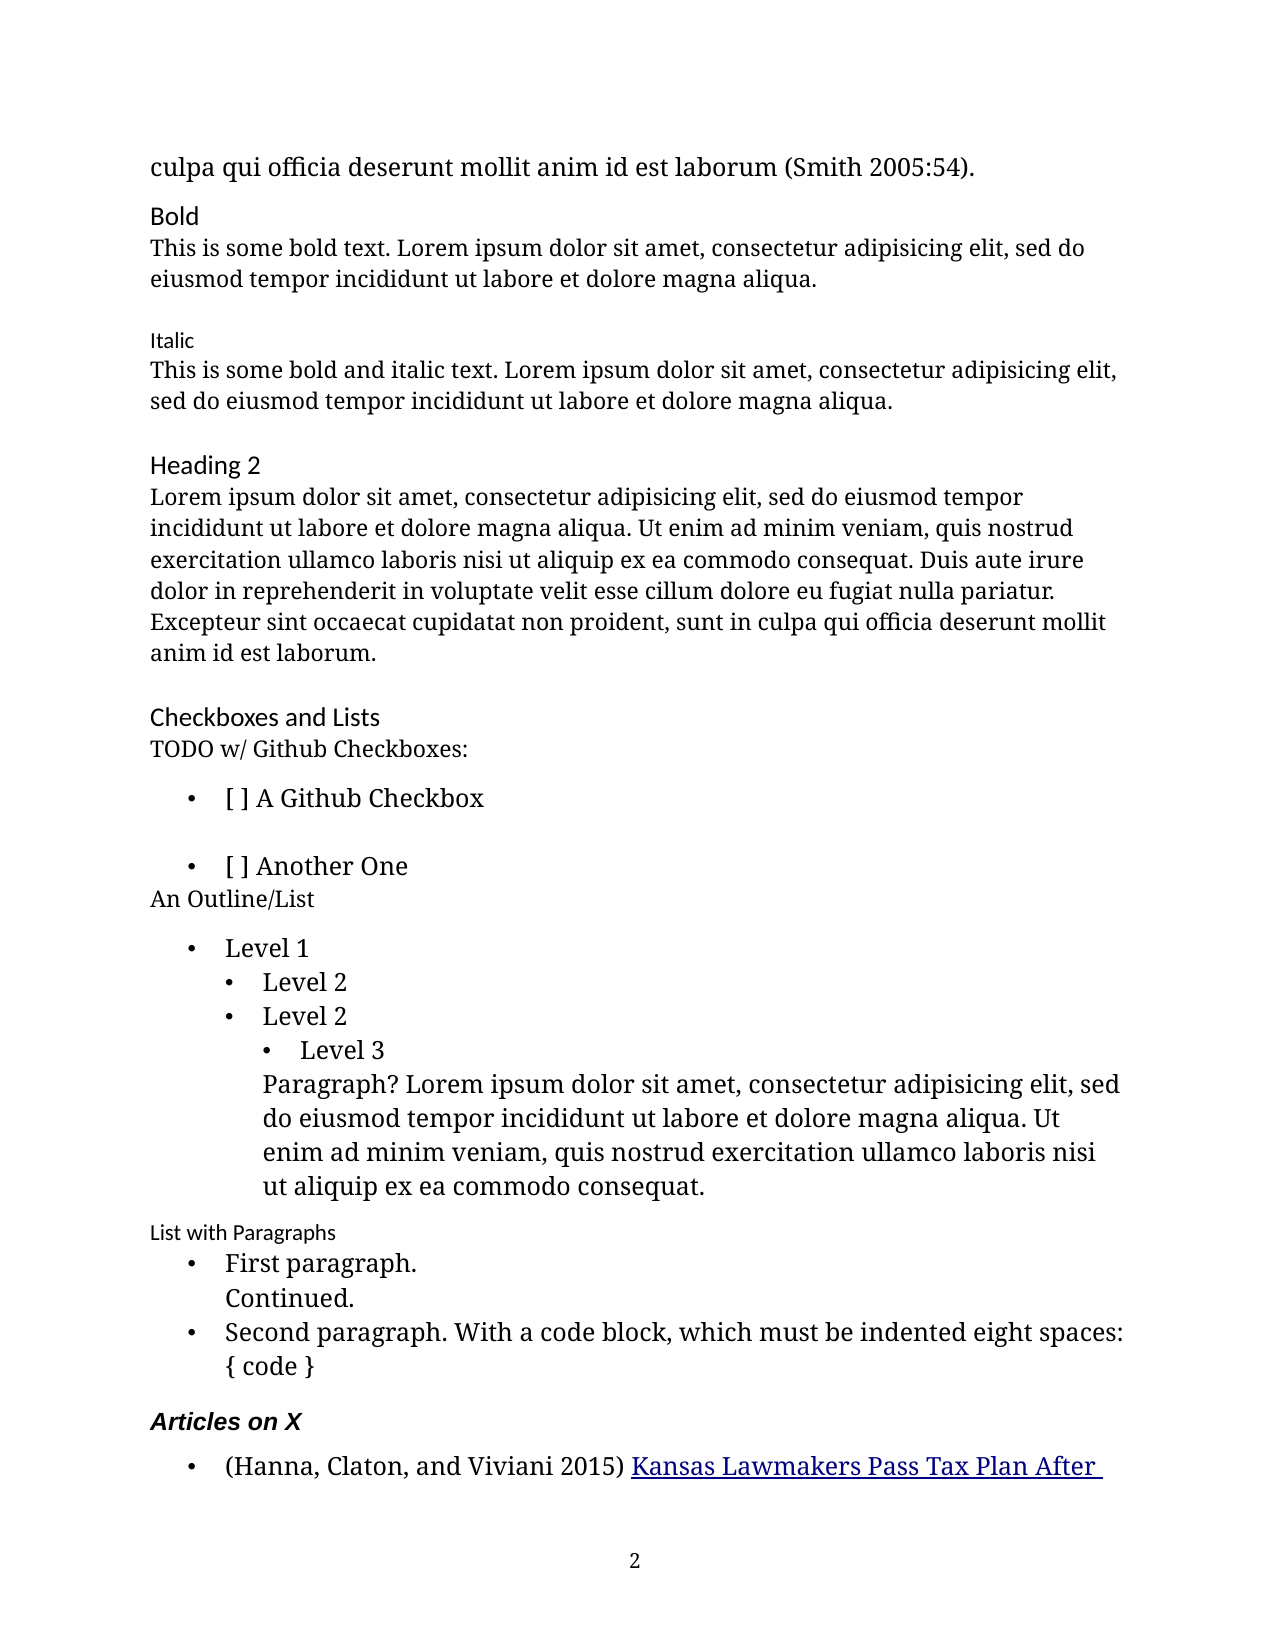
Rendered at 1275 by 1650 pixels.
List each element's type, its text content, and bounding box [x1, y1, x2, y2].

list (Hanna, Claton, and Viviani 2015) Kansas Lawmakers Pass Tax Plan After [187, 1448, 1125, 1482]
subtitle Bold [150, 199, 1125, 232]
list Paragraph? Lorem ipsum dolor sit amet, consectetur adipisicing elit, sed do eiusmod tempor incididunt ut labore et dolore magna aliqua. Ut enim ad minim veniam, quis nostrud exercitation ullamco laboris nisi ut aliquip ex ea commodo consequat. [225, 1067, 1125, 1203]
text Lorem ipsum dolor sit amet, consectetur adipisicing elit, sed do eiusmod tempor incididunt ut labore et dolore magna aliqua. Ut enim ad minim veniam, quis nostrud exercitation ullamco laboris nisi ut aliquip ex ea commodo consequat. Duis aute irure dolor in reprehenderit in voluptate velit esse cillum dolore eu fugiat nulla pariatur. Excepteur sint occaecat cupidatat non proident, sunt in culpa qui officia deserunt mollit anim id est laborum. [150, 481, 1125, 668]
text culpa qui officia deserunt mollit anim id est laborum (Smith 2005:54). [150, 150, 1125, 184]
text This is some bold text. Lorem ipsum dolor sit amet, consectetur adipisicing elit, sed do eiusmod tempor incididunt ut labore et dolore magna aliqua. [150, 232, 1125, 294]
list [ ] A Github Checkbox [187, 781, 1125, 849]
list First paragraph. [187, 1246, 1125, 1280]
text This is some bold and italic text. Lorem ipsum dolor sit amet, consectetur adipisicing elit, sed do eiusmod tempor incididunt ut labore et dolore magna aliqua. [150, 354, 1125, 417]
subtitle Articles on X [150, 1407, 1125, 1436]
list Continued. [187, 1280, 1125, 1314]
subtitle Italic [150, 326, 1125, 354]
text TODO w/ Github Checkboxes: [150, 733, 1125, 764]
list Level 2 [225, 965, 1125, 999]
list Second paragraph. With a code block, which must be indented eight spaces: [187, 1314, 1125, 1348]
list Level 3 [262, 1033, 1125, 1067]
subtitle List with Paragraphs [150, 1218, 1125, 1246]
list Level 2 [225, 999, 1125, 1033]
list [ ] Another One [187, 849, 1125, 883]
text An Outline/List [150, 883, 1125, 914]
subtitle Heading 2 [150, 448, 1125, 481]
subtitle Checkboxes and Lists [150, 700, 1125, 733]
list { code } [187, 1348, 1125, 1382]
list Level 1 [187, 931, 1125, 965]
